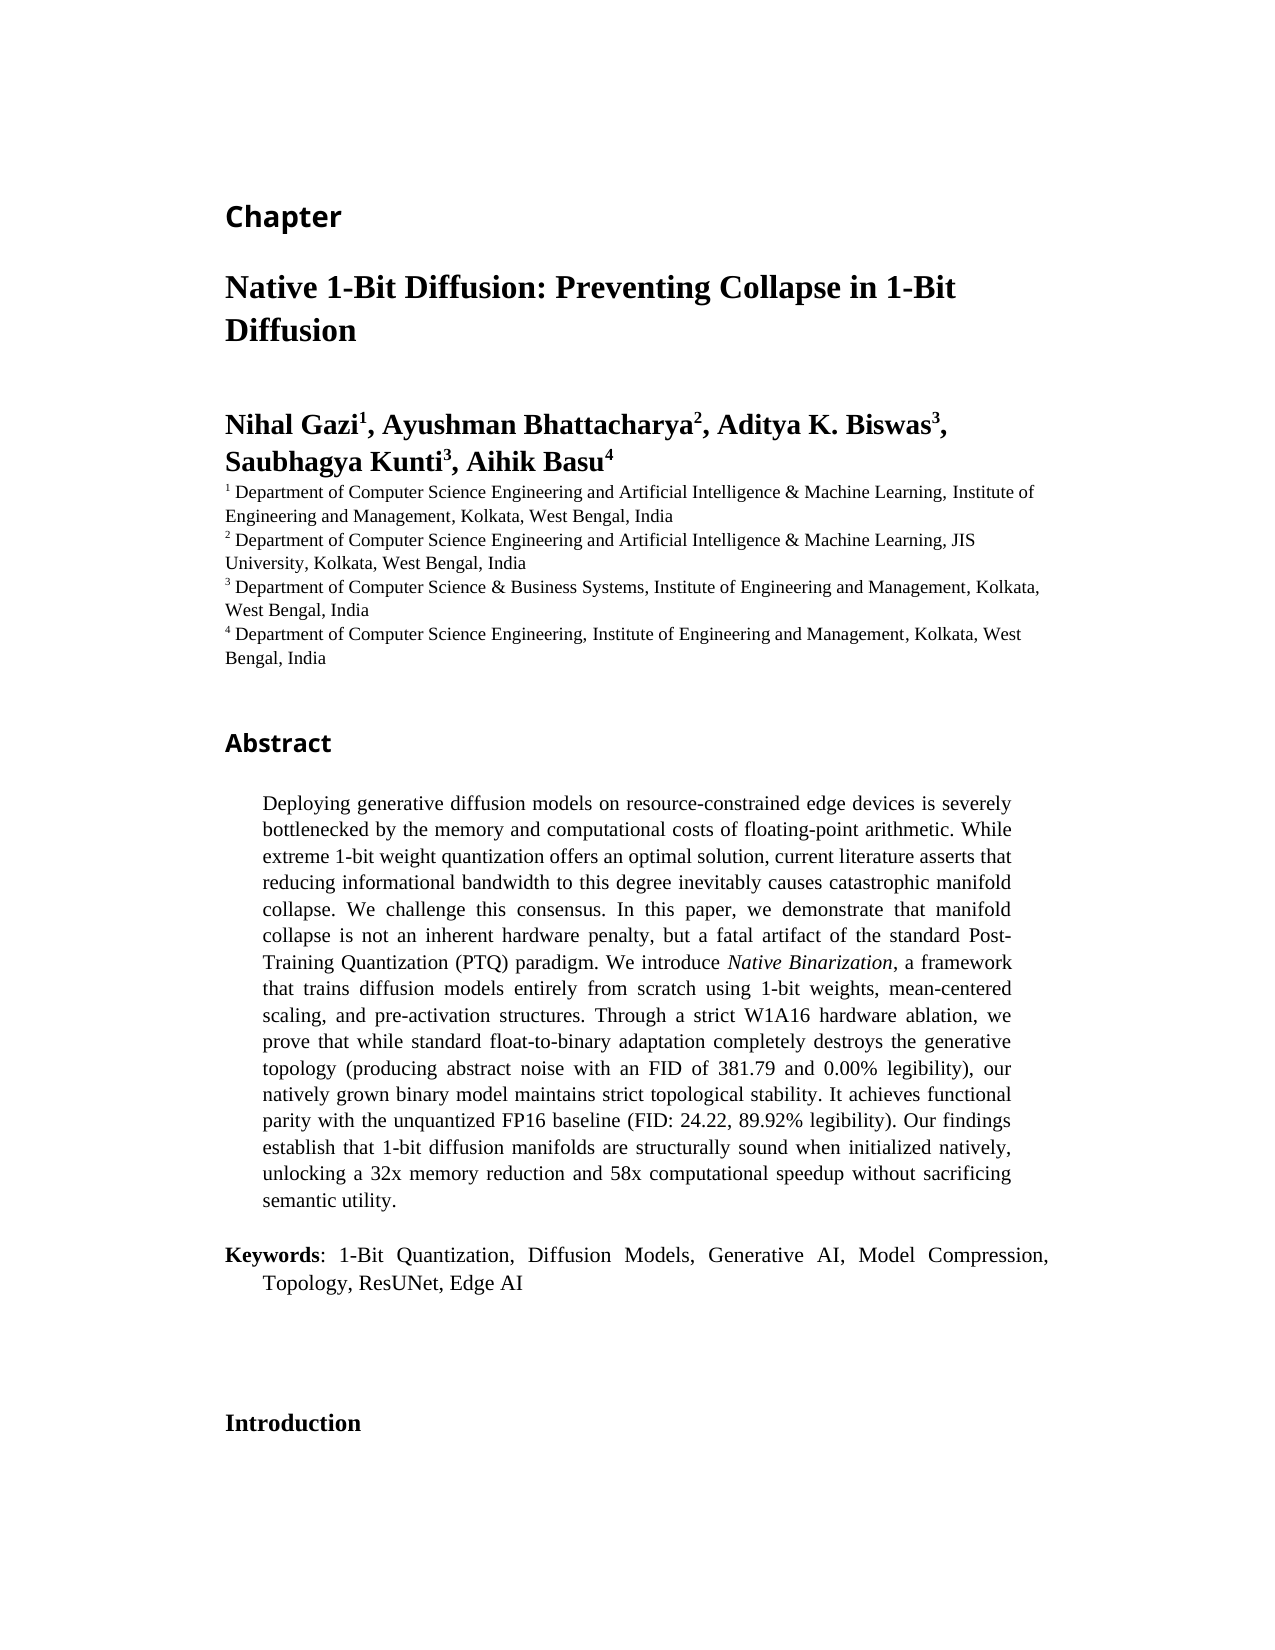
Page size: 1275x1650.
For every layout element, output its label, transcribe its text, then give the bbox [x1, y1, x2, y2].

text Nihal Gazi1, Ayushman Bhattacharya2, Aditya K. Biswas3, Saubhagya Kunti3, Aihik Basu4 [225, 407, 1050, 478]
text 2 Department of Computer Science Engineering and Artificial Intelligence & Machine Learning, JIS University, Kolkata, West Bengal, India [225, 528, 1050, 574]
text 3 Department of Computer Science & Business Systems, Institute of Engineering and Management, Kolkata, West Bengal, India [225, 576, 1050, 621]
text 4 Department of Computer Science Engineering, Institute of Engineering and Management, Kolkata, West Bengal, India [225, 623, 1050, 668]
text Chapter [225, 196, 1050, 236]
text Deploying generative diffusion models on resource-constrained edge devices is severely bottlenecked by the memory and computational costs of floating-point arithmetic. While extreme 1-bit weight quantization offers an optimal solution, current literature asserts that reducing informational bandwidth to this degree inevitably causes catastrophic manifold collapse. We challenge this consensus. In this paper, we demonstrate that manifold collapse is not an inherent hardware penalty, but a fatal artifact of the standard Post-Training Quantization (PTQ) paradigm. We introduce Native Binarization, a framework that trains diffusion models entirely from scratch using 1-bit weights, mean-centered scaling, and pre-activation structures. Through a strict W1A16 hardware ablation, we prove that while standard float-to-binary adaptation completely destroys the generative topology (producing abstract noise with an FID of 381.79 and 0.00% legibility), our natively grown binary model maintains strict topological stability. It achieves functional parity with the unquantized FP16 baseline (FID: 24.22, 89.92% legibility). Our findings establish that 1-bit diffusion manifolds are structurally sound when initialized natively, unlocking a 32x memory reduction and 58x computational speedup without sacrificing semantic utility. [262, 791, 1012, 1212]
text Introduction [225, 1408, 1050, 1437]
text 1 Department of Computer Science Engineering and Artificial Intelligence & Machine Learning, Institute of Engineering and Management, Kolkata, West Bengal, India [225, 481, 1050, 526]
text Native 1-Bit Diffusion: Preventing Collapse in 1-Bit Diffusion [225, 268, 1050, 348]
text Keywords: 1-Bit Quantization, Diffusion Models, Generative AI, Model Compression, Topology, ResUNet, Edge AI [225, 1242, 1050, 1295]
subtitle Abstract [225, 726, 1050, 760]
